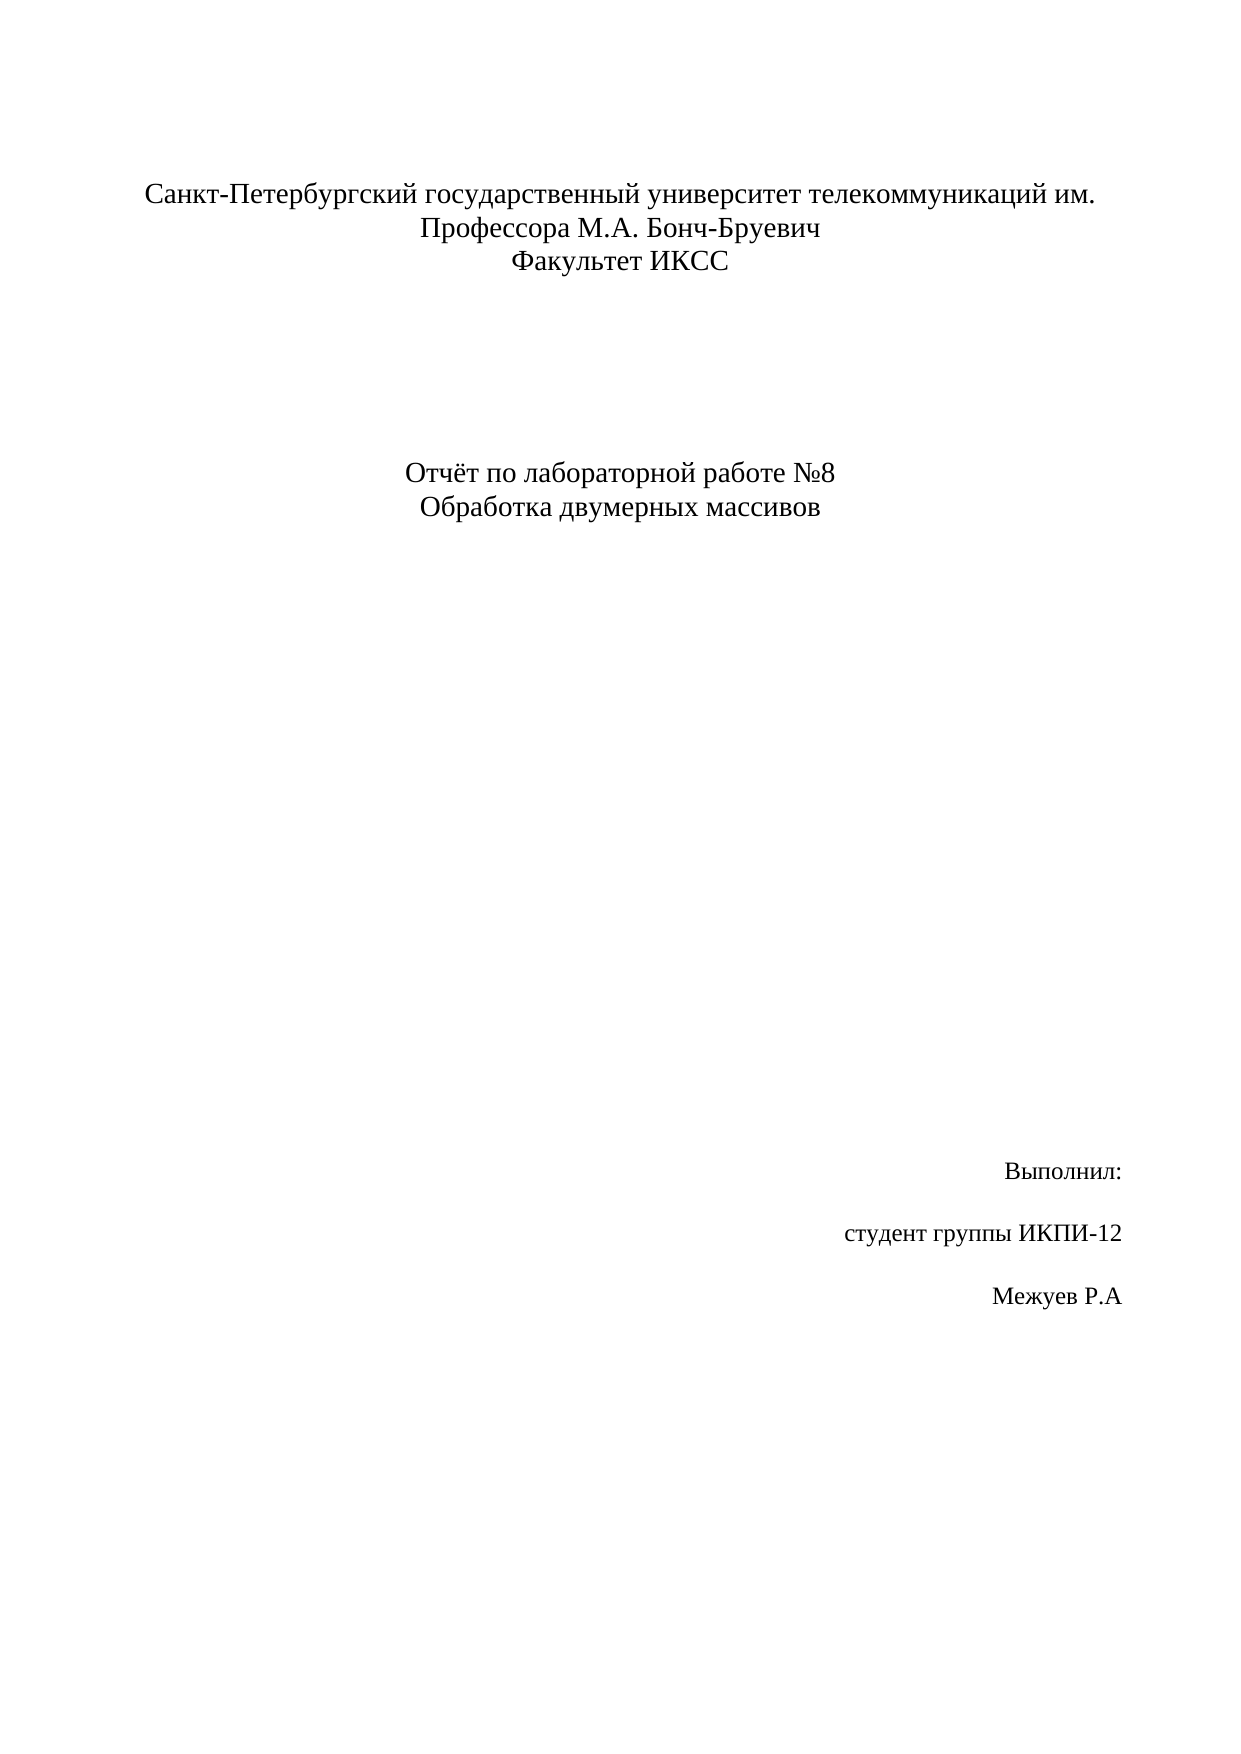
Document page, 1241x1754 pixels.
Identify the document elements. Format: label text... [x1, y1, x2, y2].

text Санкт-Петербургский государственный университет телекоммуникаций им. Профессора М.А. Бонч-Бруевич [118, 176, 1122, 243]
text студент группы ИКПИ-12 [118, 1218, 1122, 1247]
text Обработка двумерных массивов [118, 489, 1122, 522]
text Выполнил: [118, 1156, 1122, 1185]
text Отчёт по лабораторной работе №8 [118, 455, 1122, 489]
text Межуев Р.А [118, 1281, 1122, 1310]
text Факультет ИКСС [118, 243, 1122, 277]
